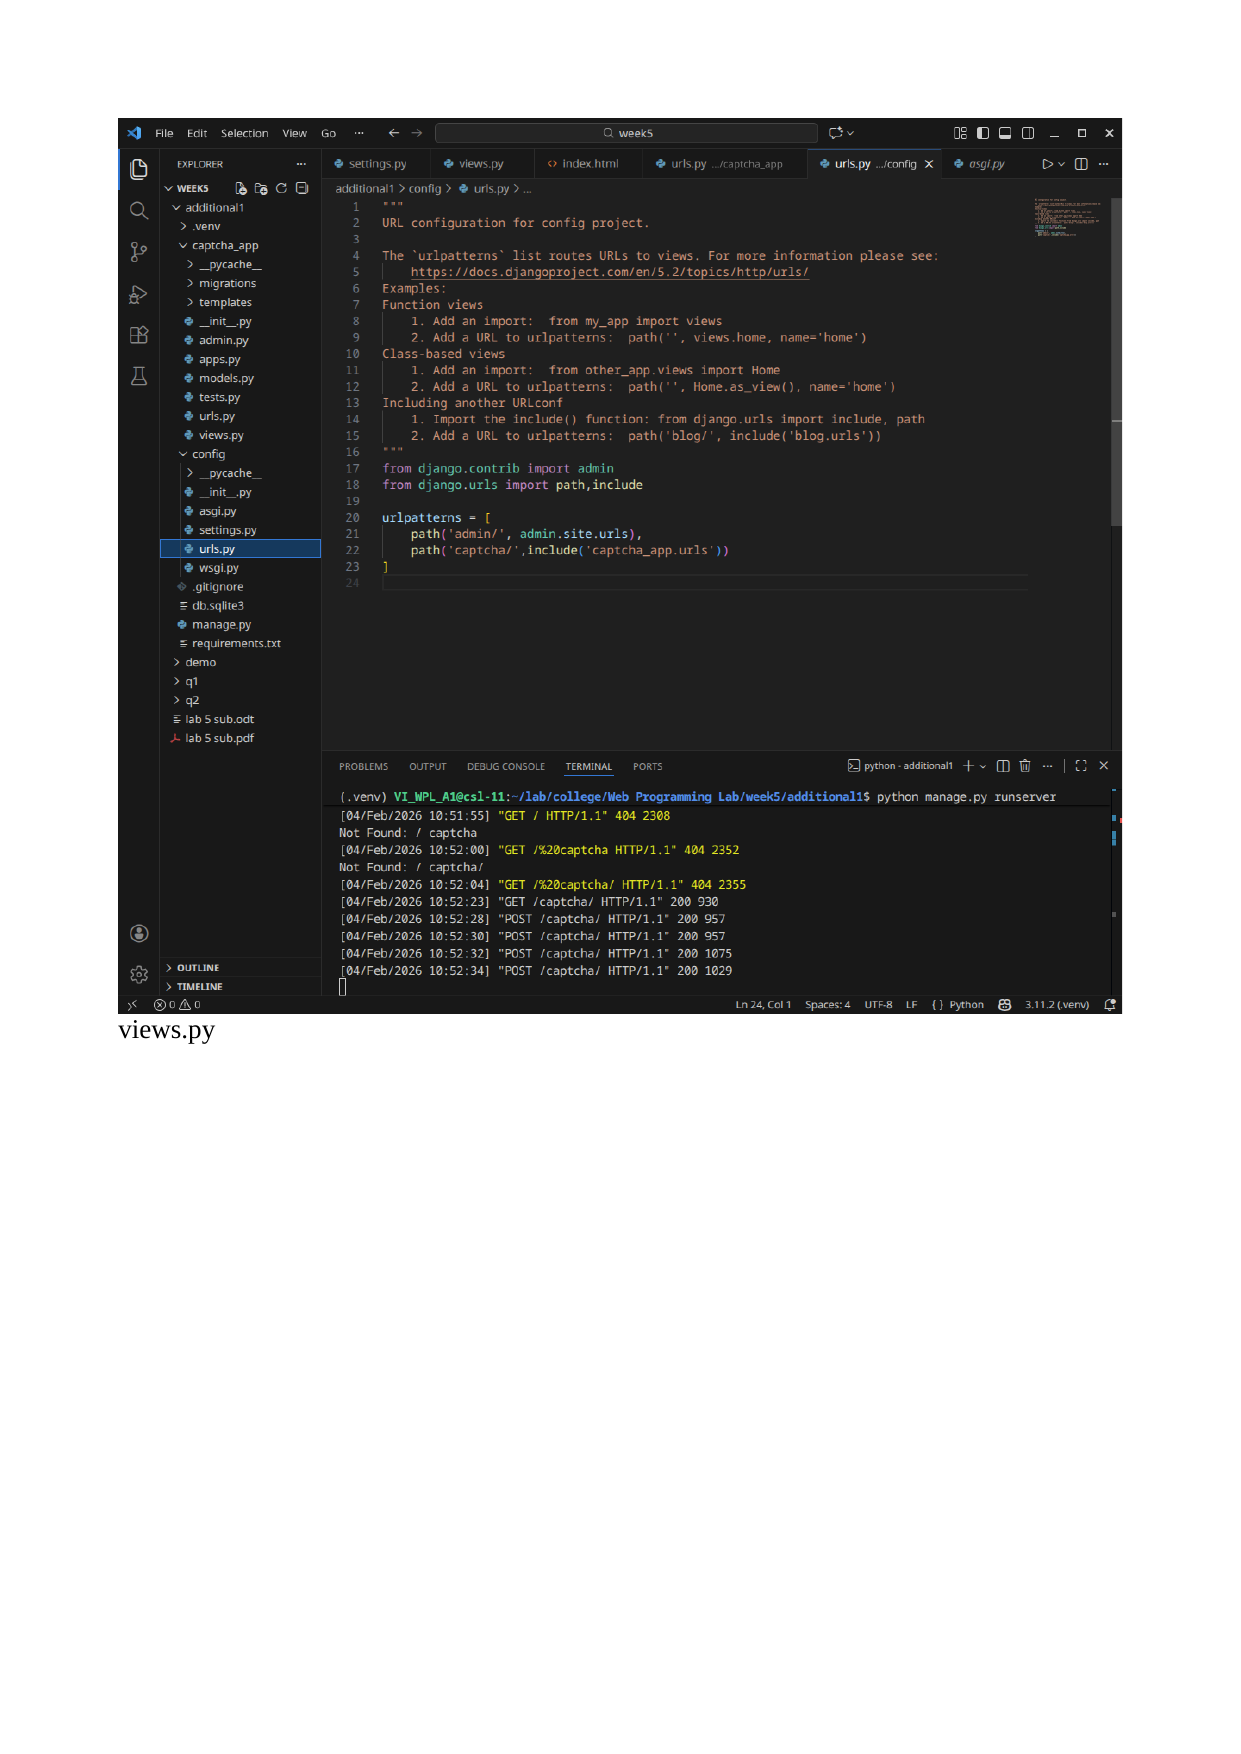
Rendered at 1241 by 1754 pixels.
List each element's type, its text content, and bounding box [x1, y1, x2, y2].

picture [118, 118, 1123, 1014]
text views.py [118, 1014, 1122, 1045]
